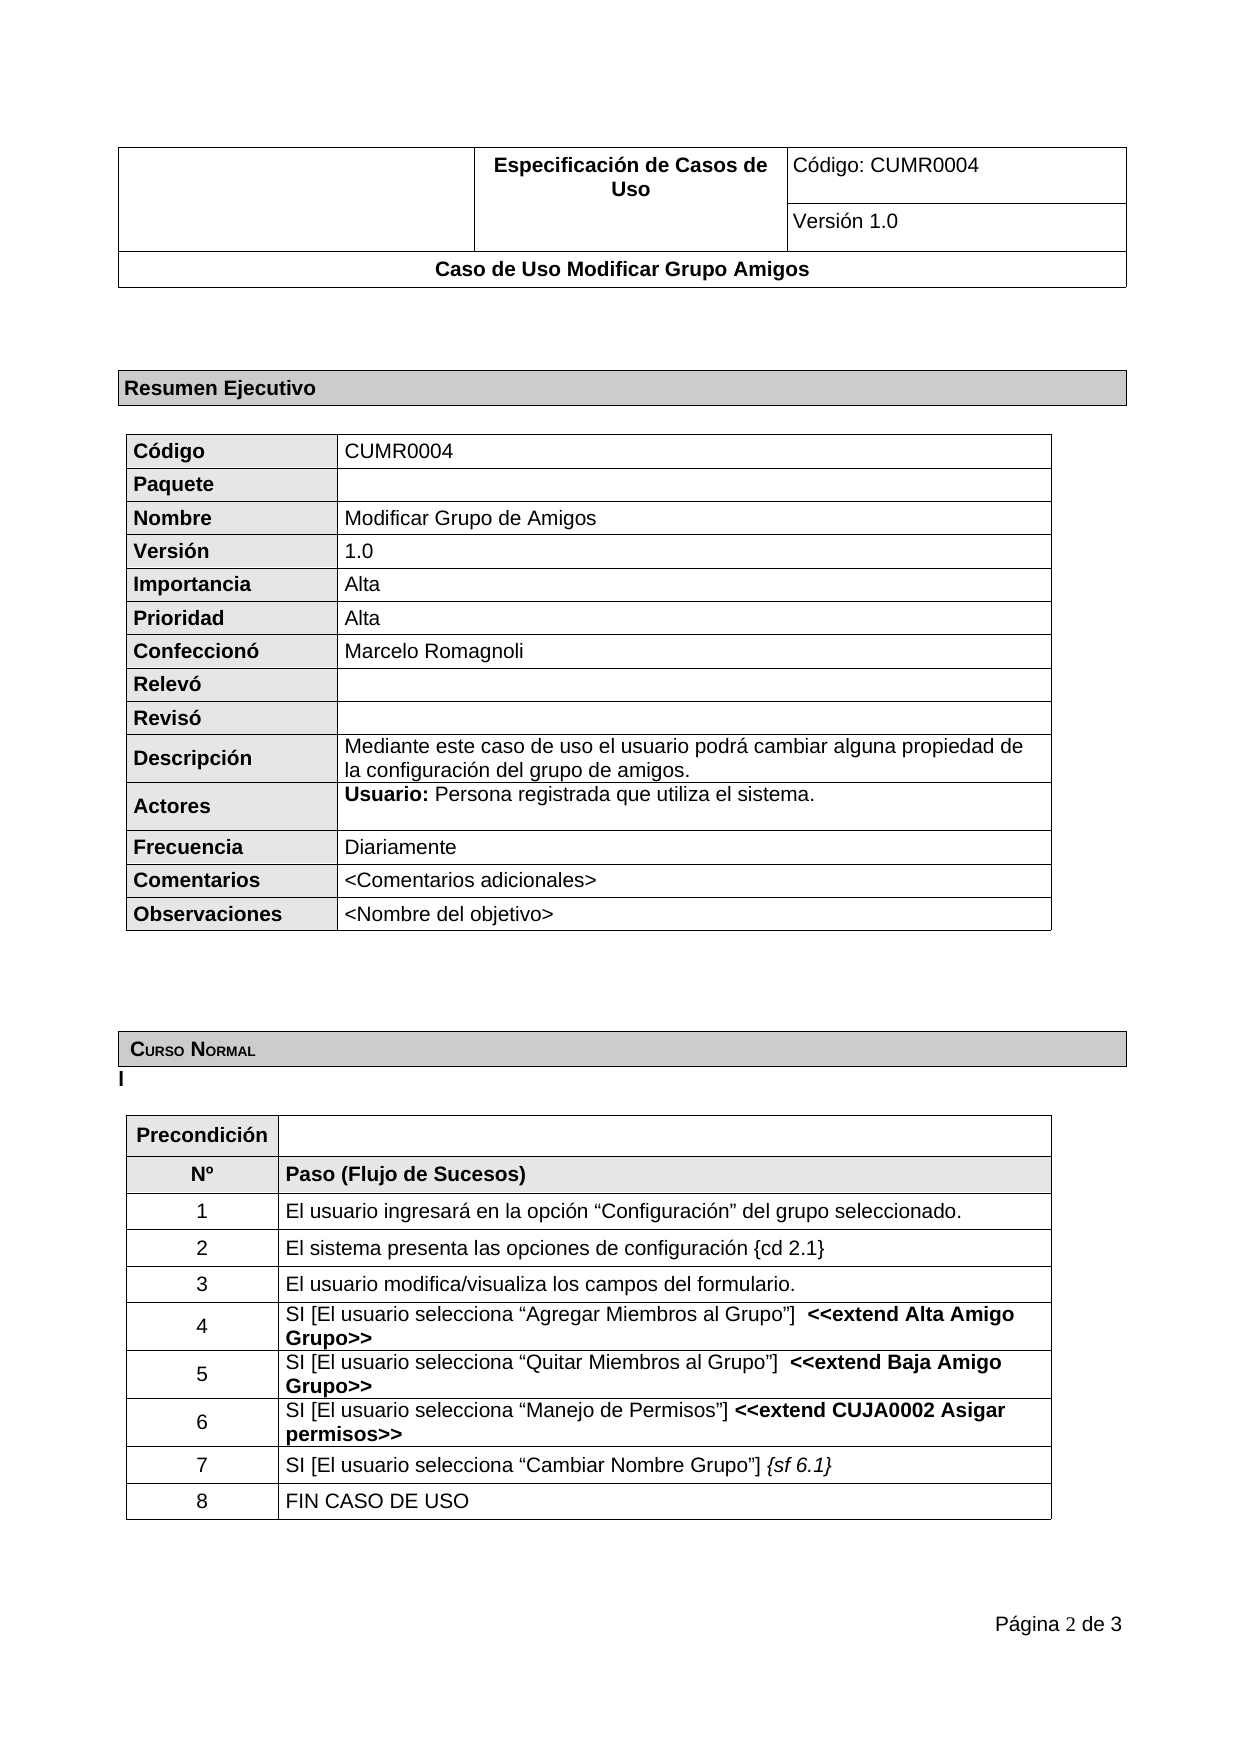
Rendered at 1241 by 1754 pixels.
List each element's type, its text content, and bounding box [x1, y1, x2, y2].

table_cell [118, 1483, 126, 1519]
table_header Resumen Ejecutivo [119, 371, 1126, 405]
table_cell [118, 1446, 126, 1483]
table_cell 2 [127, 1230, 278, 1266]
table_cell [118, 1302, 126, 1350]
table_cell 8 [127, 1484, 278, 1519]
table_cell Alta [338, 602, 1051, 634]
table_cell Actores [127, 783, 337, 830]
table_cell [1052, 1266, 1126, 1302]
table_cell 1.0 [338, 535, 1051, 567]
table_cell Paquete [127, 469, 337, 501]
table_cell [118, 1398, 126, 1446]
table_cell Prioridad [127, 602, 337, 634]
table_header [1052, 1115, 1126, 1156]
table_cell El usuario modifica/visualiza los campos del formulario. [279, 1267, 1051, 1302]
table_cell Frecuencia [127, 831, 337, 863]
table_cell 3 [127, 1267, 278, 1302]
table_cell [118, 1193, 126, 1229]
text l [118, 1067, 1122, 1091]
table_cell [118, 1229, 126, 1266]
table_cell SI [El usuario selecciona “Manejo de Permisos”] <<extend CUJA0002 Asigar permisos>> [279, 1399, 1051, 1446]
table_cell Nº [127, 1157, 278, 1192]
table_cell [1052, 1446, 1126, 1483]
table_cell [118, 1156, 126, 1192]
table_header [279, 1116, 1051, 1156]
table_cell Relevó [127, 669, 337, 701]
table_cell SI [El usuario selecciona “Cambiar Nombre Grupo”] {sf 6.1} [279, 1447, 1051, 1483]
table_cell [338, 702, 1051, 734]
table_cell Confeccionó [127, 635, 337, 667]
table_cell Versión [127, 535, 337, 567]
table_cell Revisó [127, 702, 337, 734]
table_cell [338, 469, 1051, 501]
table_cell Marcelo Romagnoli [338, 635, 1051, 667]
table_cell El usuario ingresará en la opción “Configuración” del grupo seleccionado. [279, 1194, 1051, 1229]
table_cell [1052, 1229, 1126, 1266]
table_cell Modificar Grupo de Amigos [338, 502, 1051, 534]
table_cell Descripción [127, 735, 337, 782]
table_header CUMR0004 [338, 435, 1051, 467]
table_cell SI [El usuario selecciona “Agregar Miembros al Grupo”] <<extend Alta Amigo Grupo>> [279, 1303, 1051, 1350]
table_header Curso Normal [119, 1032, 1126, 1066]
table_cell Nombre [127, 502, 337, 534]
table_cell FIN CASO DE USO [279, 1484, 1051, 1519]
table_cell Usuario: Persona registrada que utiliza el sistema. [338, 783, 1051, 830]
table_cell [118, 1350, 126, 1398]
table_cell Observaciones [127, 898, 337, 930]
table_cell [338, 669, 1051, 701]
table_cell 4 [127, 1303, 278, 1350]
table_cell [1052, 1350, 1126, 1398]
table_cell Alta [338, 569, 1051, 601]
table_cell 5 [127, 1351, 278, 1398]
table_cell 1 [127, 1194, 278, 1229]
table_cell Mediante este caso de uso el usuario podrá cambiar alguna propiedad de la configuración del grupo de amigos. [338, 735, 1051, 782]
table_cell SI [El usuario selecciona “Quitar Miembros al Grupo”] <<extend Baja Amigo Grupo>> [279, 1351, 1051, 1398]
table_cell Paso (Flujo de Sucesos) [279, 1157, 1051, 1192]
table_cell [1052, 1483, 1126, 1519]
table_cell [1052, 1398, 1126, 1446]
table_cell Comentarios [127, 865, 337, 897]
table_header [118, 1115, 126, 1156]
table_cell <Nombre del objetivo> [338, 898, 1051, 930]
table_cell Importancia [127, 569, 337, 601]
table_header Código [127, 435, 337, 467]
table_header Precondición [127, 1116, 278, 1156]
table_cell Diariamente [338, 831, 1051, 863]
table_cell El sistema presenta las opciones de configuración {cd 2.1} [279, 1230, 1051, 1266]
table_cell [1052, 1193, 1126, 1229]
table_cell [118, 1266, 126, 1302]
table_cell 7 [127, 1447, 278, 1483]
table_cell 6 [127, 1399, 278, 1446]
table_cell <Comentarios adicionales> [338, 865, 1051, 897]
table_cell [1052, 1302, 1126, 1350]
table_cell [1052, 1156, 1126, 1192]
